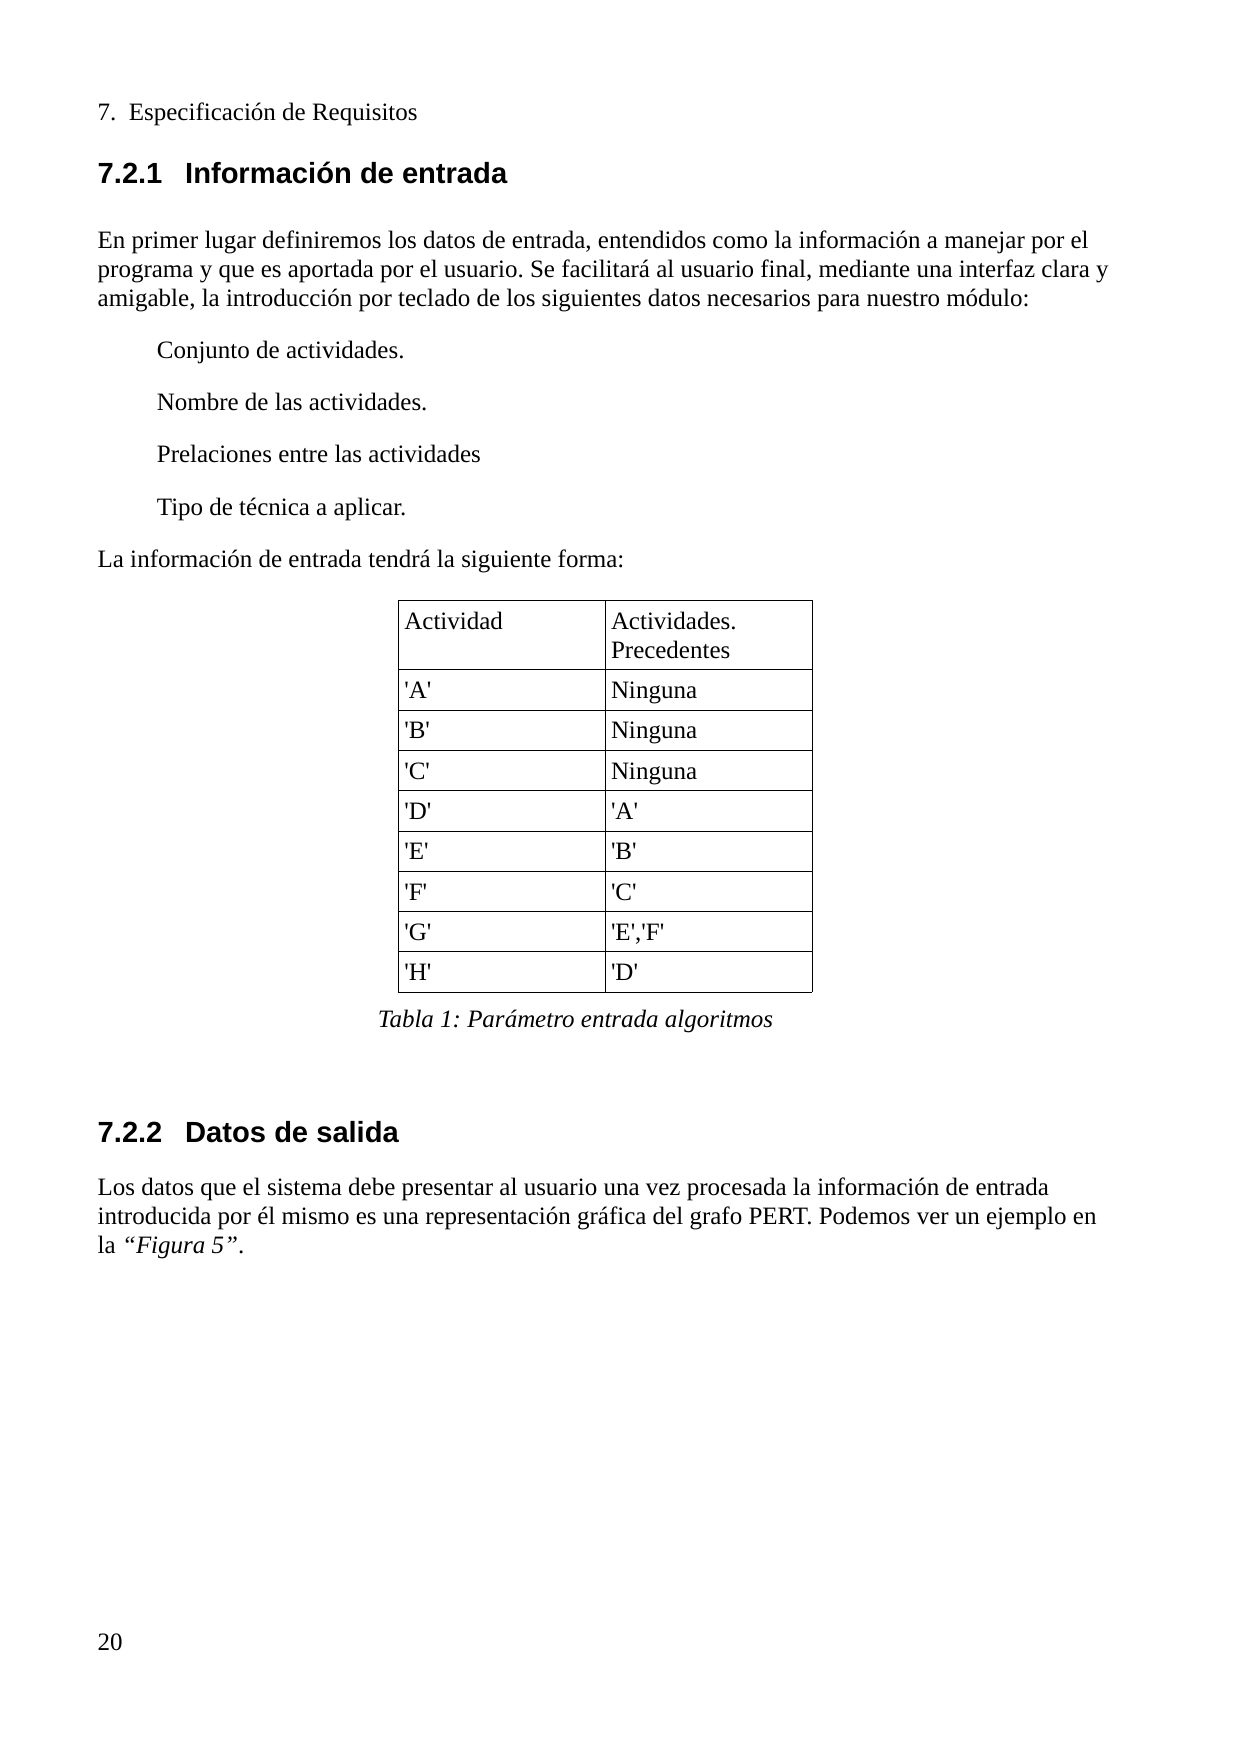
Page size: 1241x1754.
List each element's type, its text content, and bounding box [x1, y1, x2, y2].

table_cell 'B' [399, 711, 605, 750]
table_cell 'B' [606, 832, 812, 871]
list Nombre de las actividades. [157, 387, 1113, 416]
list Tipo de técnica a aplicar. [157, 492, 1113, 521]
table_cell 'D' [606, 952, 812, 992]
list Conjunto de actividades. [157, 335, 1113, 364]
table_cell 'G' [399, 912, 605, 951]
subtitle Datos de salida [97, 1115, 1113, 1148]
table_cell 'F' [399, 872, 605, 911]
table_header Actividades. Precedentes [606, 601, 812, 669]
table_cell 'E' [399, 832, 605, 871]
subtitle Información de entrada [97, 156, 1113, 190]
table_header Actividad [399, 601, 605, 669]
table_cell Ninguna [606, 751, 812, 790]
text Los datos que el sistema debe presentar al usuario una vez procesada la información de entrada introducida por él mismo es una representación gráfica del grafo PERT. Podemos ver un ejemplo en la “Figura 5”. [97, 1172, 1113, 1258]
table_cell 'E','F' [606, 912, 812, 951]
table_cell 'C' [399, 751, 605, 790]
table_cell Ninguna [606, 670, 812, 709]
list Prelaciones entre las actividades [157, 439, 1113, 468]
table_cell Ninguna [606, 711, 812, 750]
text La información de entrada tendrá la siguiente forma: [97, 544, 1113, 573]
text En primer lugar definiremos los datos de entrada, entendidos como la información a manejar por el programa y que es aportada por el usuario. Se facilitará al usuario final, mediante una interfaz clara y amigable, la introducción por teclado de los siguientes datos necesarios para nuestro módulo: [97, 225, 1113, 311]
table_cell 'H' [399, 952, 605, 992]
table_cell 'A' [606, 791, 812, 831]
text Tabla 1: Parámetro entrada algoritmos [378, 1004, 833, 1033]
table_cell 'A' [399, 670, 605, 709]
table_cell 'D' [399, 791, 605, 831]
table_cell 'C' [606, 872, 812, 911]
